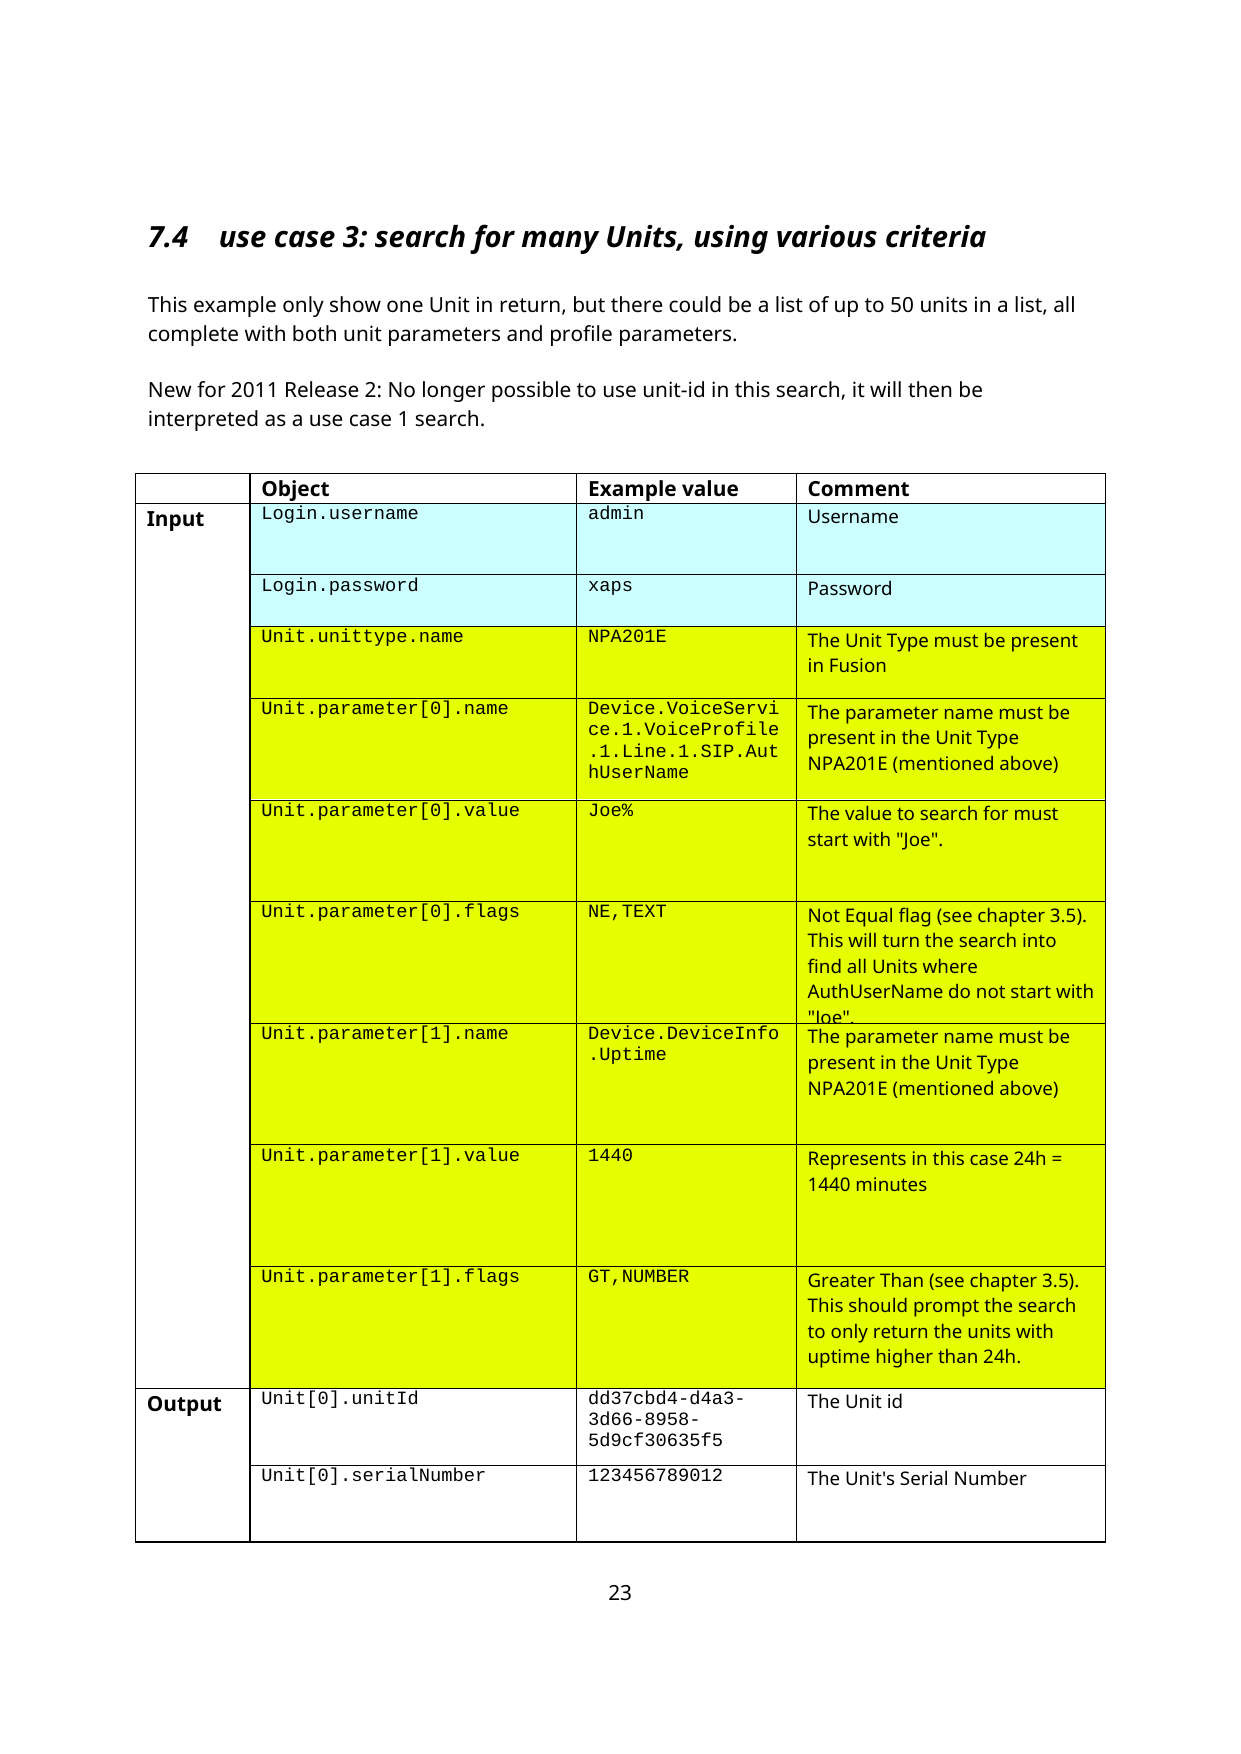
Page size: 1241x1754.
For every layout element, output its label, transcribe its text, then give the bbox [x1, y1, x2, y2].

table_cell Password [797, 575, 1105, 626]
table_cell Output [136, 1389, 249, 1541]
table_cell 123456789012 [577, 1466, 796, 1541]
table_cell Device.VoiceService.1.VoiceProfile.1.Line.1.SIP.AuthUserName [577, 699, 796, 799]
table_cell GT,NUMBER [577, 1267, 796, 1388]
table_cell The value to search for must start with "Joe". [797, 801, 1105, 901]
table_cell Unit.unittype.name [251, 627, 576, 698]
table_cell Unit.parameter[0].value [251, 801, 576, 901]
table_cell Input [136, 504, 249, 1388]
table_cell The parameter name must be present in the Unit Type NPA201E (mentioned above) [797, 1024, 1105, 1144]
table_cell NE,TEXT [577, 902, 796, 1023]
table_cell Unit.parameter[1].name [251, 1024, 576, 1144]
table_cell admin [577, 504, 796, 574]
table_cell Unit.parameter[0].name [251, 699, 576, 799]
table_header [136, 474, 249, 503]
table_cell Device.DeviceInfo.Uptime [577, 1024, 796, 1144]
table_cell Login.password [251, 575, 576, 626]
table_cell Login.username [251, 504, 576, 574]
table_cell Represents in this case 24h = 1440 minutes [797, 1145, 1105, 1266]
table_cell Unit[0].serialNumber [251, 1466, 576, 1541]
table_cell Greater Than (see chapter 3.5). This should prompt the search to only return the units with uptime higher than 24h. [797, 1267, 1105, 1388]
table_cell Unit.parameter[0].flags [251, 902, 576, 1023]
table_cell The Unit Type must be present in Fusion [797, 627, 1105, 698]
table_cell The Unit's Serial Number [797, 1466, 1105, 1541]
table_cell Joe% [577, 801, 796, 901]
table_header Comment [797, 474, 1105, 503]
table_header Example value [577, 474, 796, 503]
text New for 2011 Release 2: No longer possible to use unit-id in this search, it will then be interpreted as a use case 1 search. [148, 376, 1092, 432]
table_cell 1440 [577, 1145, 796, 1266]
table_cell NPA201E [577, 627, 796, 698]
table_header Object [251, 474, 576, 503]
table_cell The Unit id [797, 1389, 1105, 1464]
table_cell Unit.parameter[1].value [251, 1145, 576, 1266]
table_cell The parameter name must be present in the Unit Type NPA201E (mentioned above) [797, 699, 1105, 799]
table_cell Unit.parameter[1].flags [251, 1267, 576, 1388]
table_cell Unit[0].unitId [251, 1389, 576, 1464]
subtitle use case 3: search for many Units, using various criteria [148, 216, 1092, 256]
text This example only show one Unit in return, but there could be a list of up to 50 units in a list, all complete with both unit parameters and profile parameters. [148, 290, 1092, 347]
table_cell Username [797, 504, 1105, 574]
table_cell Not Equal flag (see chapter 3.5). This will turn the search into find all Units where AuthUserName do not start with "Joe". [797, 902, 1105, 1023]
table_cell dd37cbd4-d4a3-3d66-8958-5d9cf30635f5 [577, 1389, 796, 1464]
table_cell xaps [577, 575, 796, 626]
